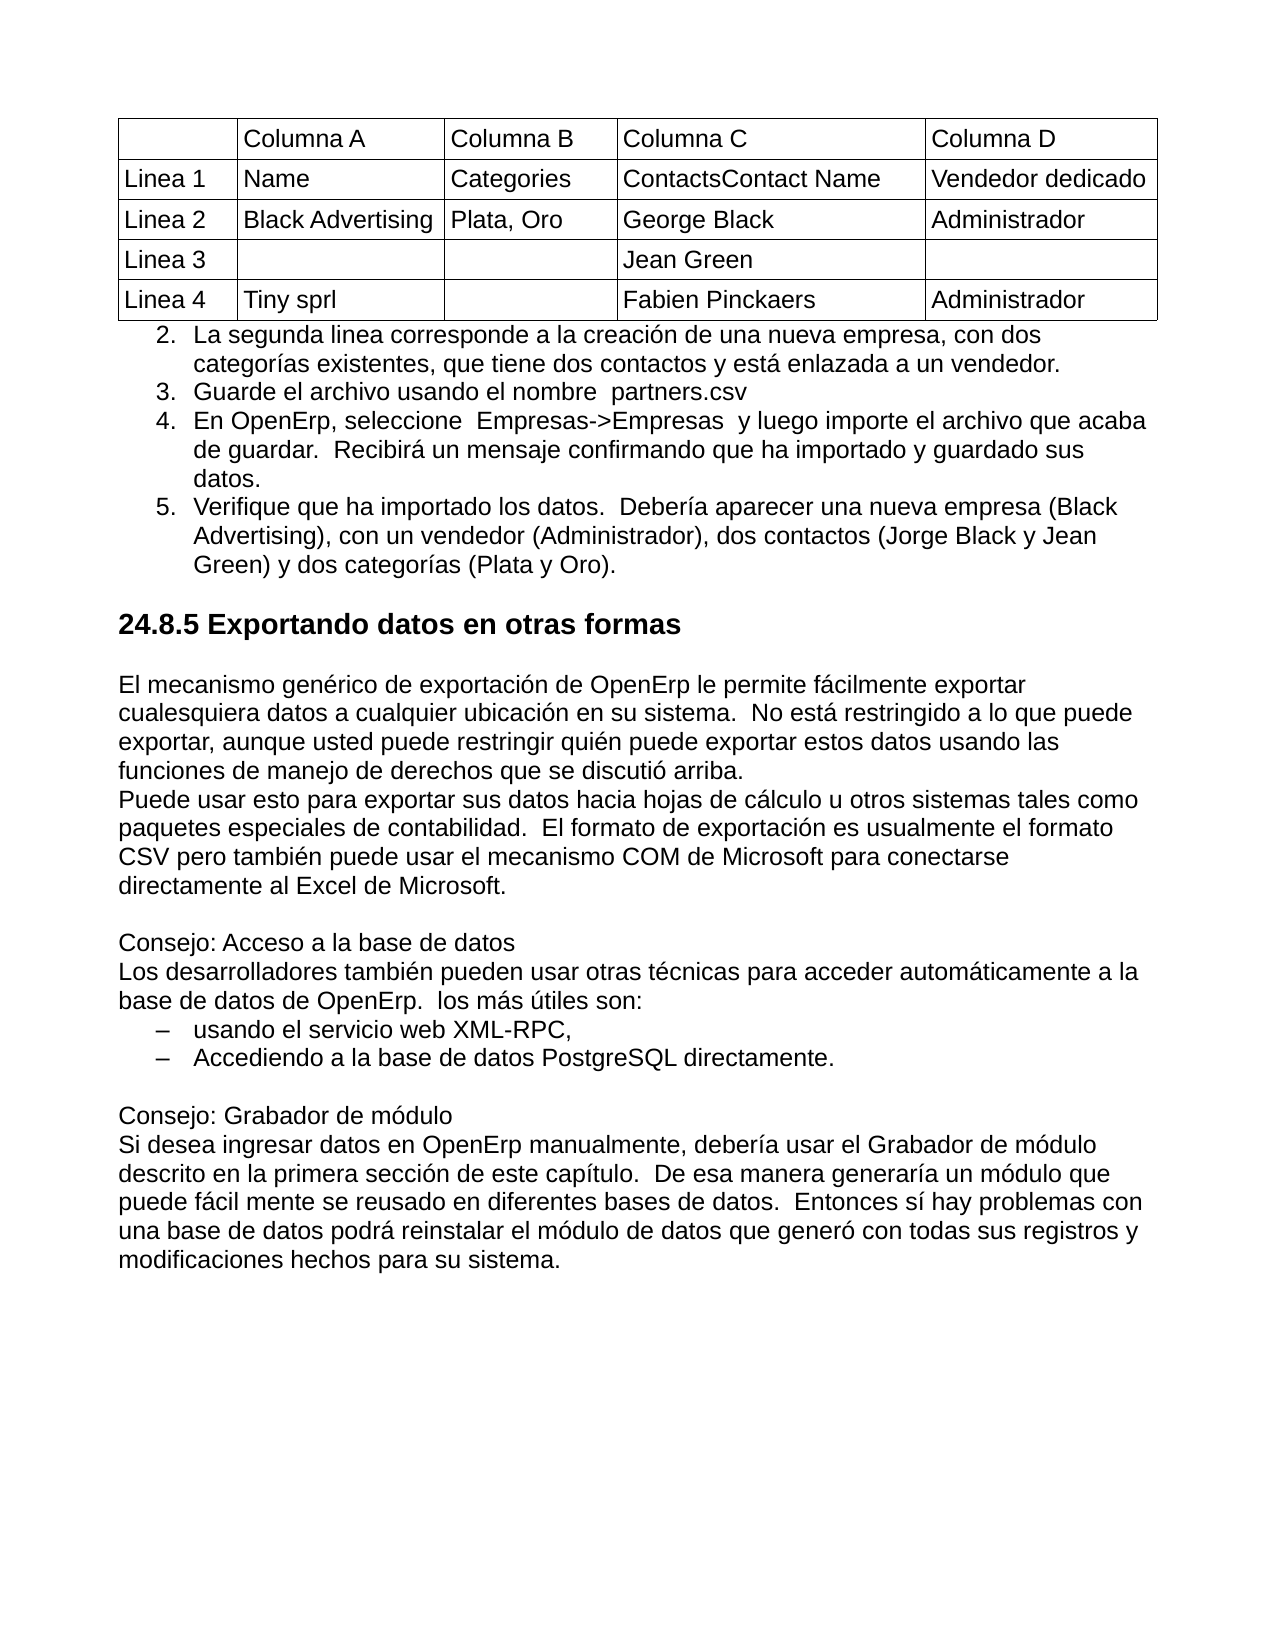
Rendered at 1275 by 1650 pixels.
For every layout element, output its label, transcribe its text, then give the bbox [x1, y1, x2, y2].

list En OpenErp, seleccione Empresas->Empresas y luego importe el archivo que acaba de guardar. Recibirá un mensaje confirmando que ha importado y guardado sus datos. [156, 406, 1157, 492]
list La segunda linea corresponde a la creación de una nueva empresa, con dos categorías existentes, que tiene dos contactos y está enlazada a un vendedor. [156, 321, 1157, 377]
table_cell [445, 280, 617, 320]
table_cell [926, 240, 1157, 279]
table_cell Linea 3 [119, 240, 237, 279]
table_cell [238, 240, 444, 279]
list Guarde el archivo usando el nombre partners.csv [156, 377, 1157, 406]
table_cell Tiny sprl [238, 280, 444, 320]
list Accediendo a la base de datos PostgreSQL directamente. [156, 1043, 1157, 1072]
table_cell George Black [618, 200, 925, 239]
text Los desarrolladores también pueden usar otras técnicas para acceder automáticamente a la base de datos de OpenErp. los más útiles son: [118, 957, 1157, 1014]
text Consejo: Acceso a la base de datos [118, 928, 1157, 957]
table_cell Administrador [926, 200, 1157, 239]
list Verifique que ha importado los datos. Debería aparecer una nueva empresa (Black Advertising), con un vendedor (Administrador), dos contactos (Jorge Black y Jean Green) y dos categorías (Plata y Oro). [156, 492, 1157, 578]
table_cell Jean Green [618, 240, 925, 279]
table_cell Black Advertising [238, 200, 444, 239]
table_cell Linea 2 [119, 200, 237, 239]
table_header Columna B [445, 119, 617, 158]
table_cell Name [238, 160, 444, 199]
table_cell Fabien Pinckaers [618, 280, 925, 320]
table_cell [445, 240, 617, 279]
table_cell Categories [445, 160, 617, 199]
table_cell Administrador [926, 280, 1157, 320]
table_header Columna C [618, 119, 925, 158]
table_header [119, 119, 237, 158]
text Si desea ingresar datos en OpenErp manualmente, debería usar el Grabador de módulo descrito en la primera sección de este capítulo. De esa manera generaría un módulo que puede fácil mente se reusado en diferentes bases de datos. Entonces sí hay problemas con una base de datos podrá reinstalar el módulo de datos que generó con todas sus registros y modificaciones hechos para su sistema. [118, 1130, 1157, 1273]
text Consejo: Grabador de módulo [118, 1101, 1157, 1130]
table_header Columna D [926, 119, 1157, 158]
text Puede usar esto para exportar sus datos hacia hojas de cálculo u otros sistemas tales como paquetes especiales de contabilidad. El formato de exportación es usualmente el formato CSV pero también puede usar el mecanismo COM de Microsoft para conectarse directamente al Excel de Microsoft. [118, 784, 1157, 899]
list usando el servicio web XML-RPC, [156, 1014, 1157, 1043]
table_cell ContactsContact Name [618, 160, 925, 199]
table_header Columna A [238, 119, 444, 158]
table_cell Plata, Oro [445, 200, 617, 239]
text El mecanismo genérico de exportación de OpenErp le permite fácilmente exportar cualesquiera datos a cualquier ubicación en su sistema. No está restringido a lo que puede exportar, aunque usted puede restringir quién puede exportar estos datos usando las funciones de manejo de derechos que se discutió arriba. [118, 669, 1157, 784]
table_cell Vendedor dedicado [926, 160, 1157, 199]
table_cell Linea 1 [119, 160, 237, 199]
table_cell Linea 4 [119, 280, 237, 320]
text 24.8.5 Exportando datos en otras formas [118, 607, 1157, 641]
